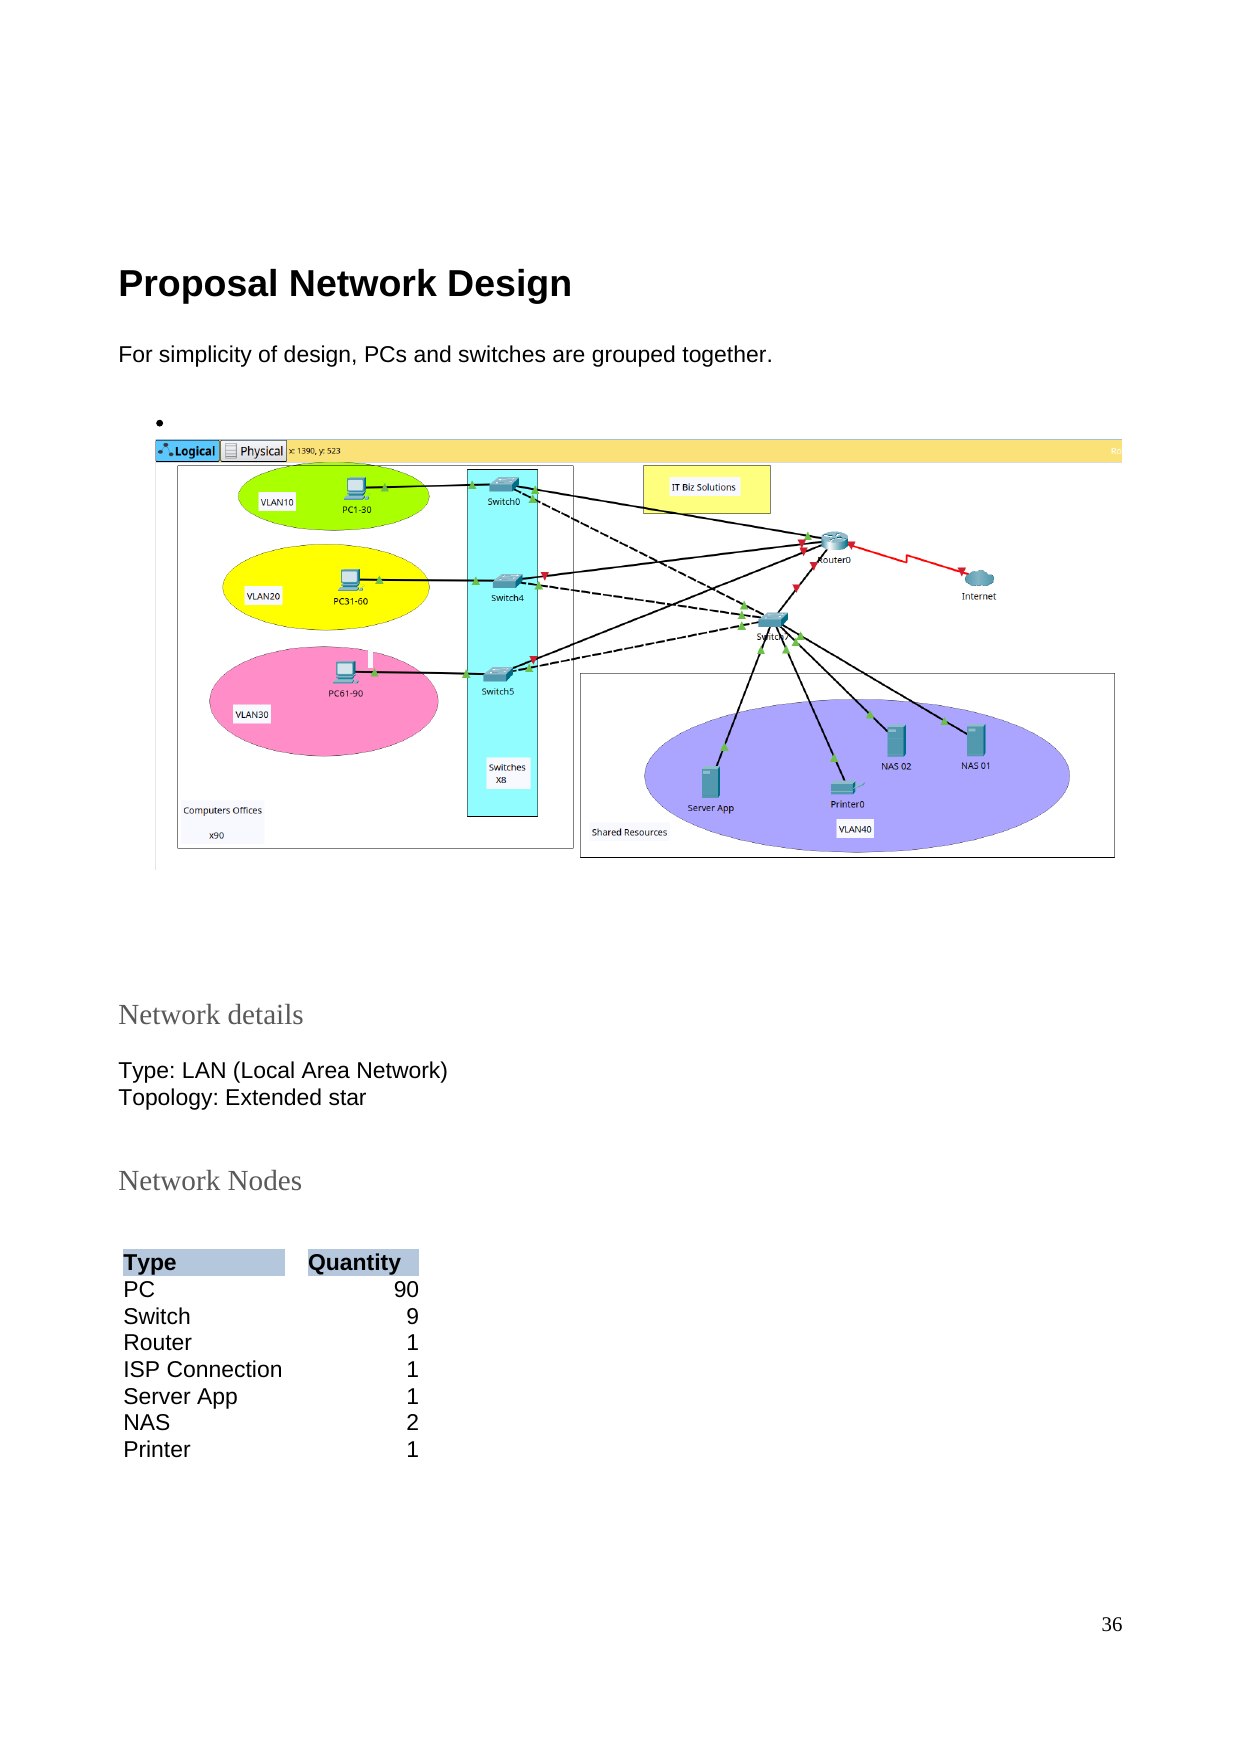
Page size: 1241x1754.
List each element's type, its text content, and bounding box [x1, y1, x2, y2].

table_cell 1 [297, 1383, 430, 1409]
table_cell Switch [112, 1303, 297, 1329]
picture [155, 439, 1122, 870]
table_cell NAS [112, 1409, 297, 1436]
table_cell 2 [297, 1409, 430, 1436]
table_header Type [112, 1249, 123, 1276]
text For simplicity of design, PCs and switches are grouped together. [118, 341, 1122, 367]
text Topology: Extended star [118, 1084, 1122, 1110]
table_cell Router [112, 1329, 297, 1356]
table_cell 90 [297, 1276, 430, 1302]
table_cell 1 [297, 1356, 430, 1382]
table_cell 1 [297, 1329, 430, 1356]
table_cell PC [112, 1276, 297, 1302]
table_header Type [285, 1249, 297, 1276]
text Type: LAN (Local Area Network) [118, 1057, 1122, 1084]
table_header Quantity [419, 1249, 430, 1276]
subtitle Network details [118, 964, 1122, 1031]
table_cell ISP Connection [112, 1356, 297, 1382]
subtitle Proposal Network Design [118, 261, 1122, 304]
table_cell Server App [112, 1383, 297, 1409]
table_cell 9 [297, 1303, 430, 1329]
table_header Quantity [297, 1249, 308, 1276]
table_cell 1 [297, 1436, 430, 1462]
subtitle Network Nodes [118, 1163, 1122, 1196]
table_cell Printer [112, 1436, 297, 1462]
